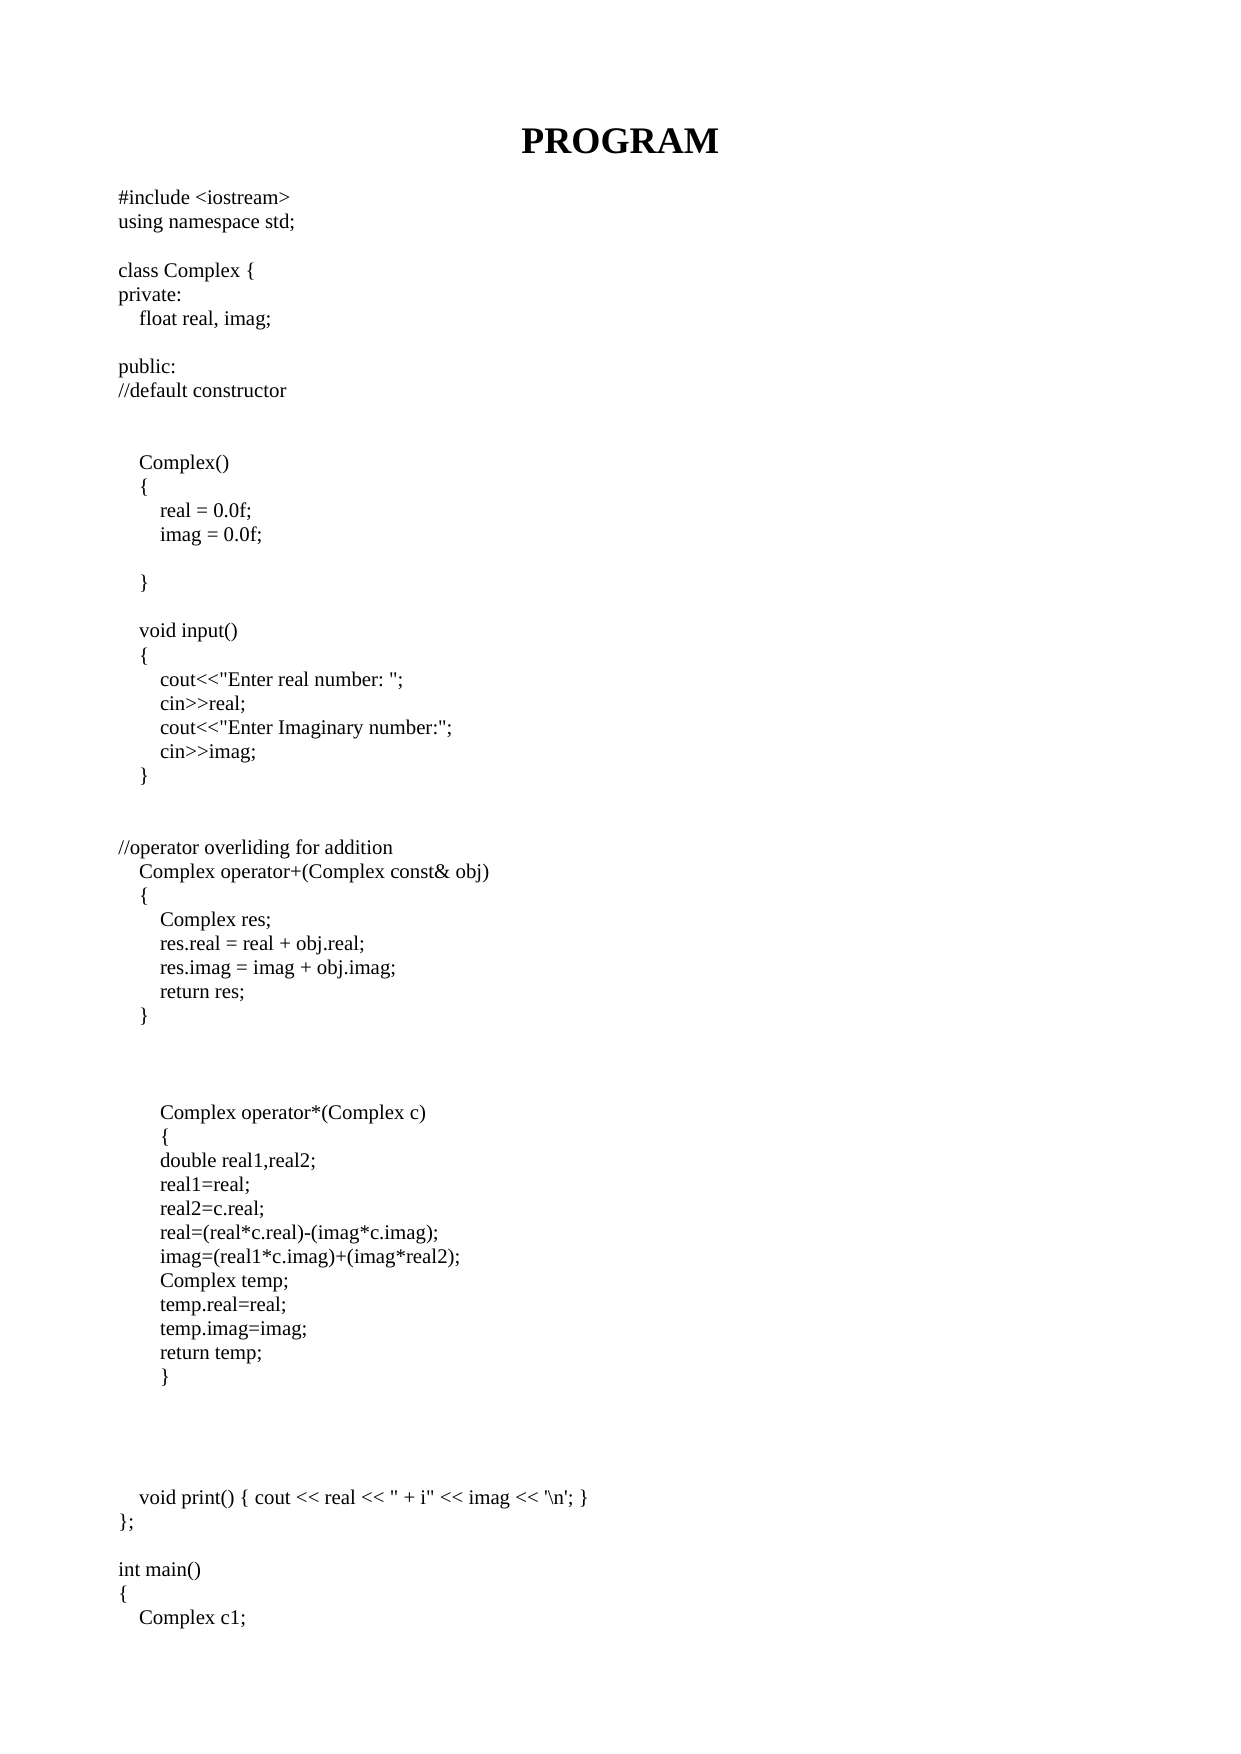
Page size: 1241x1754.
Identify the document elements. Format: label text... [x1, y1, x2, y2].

text { [118, 883, 1122, 907]
text }; [118, 1509, 1122, 1533]
text #include <iostream> [118, 185, 1122, 209]
text real1=real; [118, 1172, 1122, 1196]
text } [118, 1003, 1122, 1027]
text class Complex { [118, 257, 1122, 282]
text } [118, 1364, 1122, 1388]
text res.imag = imag + obj.imag; [118, 955, 1122, 979]
text { [118, 1581, 1122, 1605]
text public: [118, 354, 1122, 378]
text Complex() [118, 450, 1122, 474]
text } [118, 570, 1122, 594]
text using namespace std; [118, 209, 1122, 233]
text { [118, 474, 1122, 498]
text cin>>imag; [118, 739, 1122, 763]
text imag = 0.0f; [118, 522, 1122, 546]
text void print() { cout << real << " + i" << imag << '\n'; } [118, 1485, 1122, 1509]
text //default constructor [118, 378, 1122, 402]
text Complex c1; [118, 1605, 1122, 1629]
text void input() [118, 618, 1122, 642]
text float real, imag; [118, 306, 1122, 330]
text Complex res; [118, 907, 1122, 931]
text return res; [118, 979, 1122, 1003]
text real = 0.0f; [118, 498, 1122, 522]
text double real1,real2; [118, 1148, 1122, 1172]
text cin>>real; [118, 691, 1122, 715]
text private: [118, 282, 1122, 306]
text real=(real*c.real)-(imag*c.imag); [118, 1220, 1122, 1244]
text cout<<"Enter Imaginary number:"; [118, 715, 1122, 739]
text Complex temp; [118, 1268, 1122, 1292]
text res.real = real + obj.real; [118, 931, 1122, 955]
text Complex operator*(Complex c) [118, 1100, 1122, 1124]
text real2=c.real; [118, 1196, 1122, 1220]
text Complex operator+(Complex const& obj) [118, 859, 1122, 883]
text cout<<"Enter real number: "; [118, 667, 1122, 691]
text } [118, 763, 1122, 787]
text int main() [118, 1557, 1122, 1581]
text //operator overliding for addition [118, 835, 1122, 859]
text PROGRAM [118, 118, 1122, 161]
text { [118, 1124, 1122, 1148]
text temp.imag=imag; [118, 1316, 1122, 1340]
text temp.real=real; [118, 1292, 1122, 1316]
text imag=(real1*c.imag)+(imag*real2); [118, 1244, 1122, 1268]
text { [118, 642, 1122, 667]
text return temp; [118, 1340, 1122, 1364]
